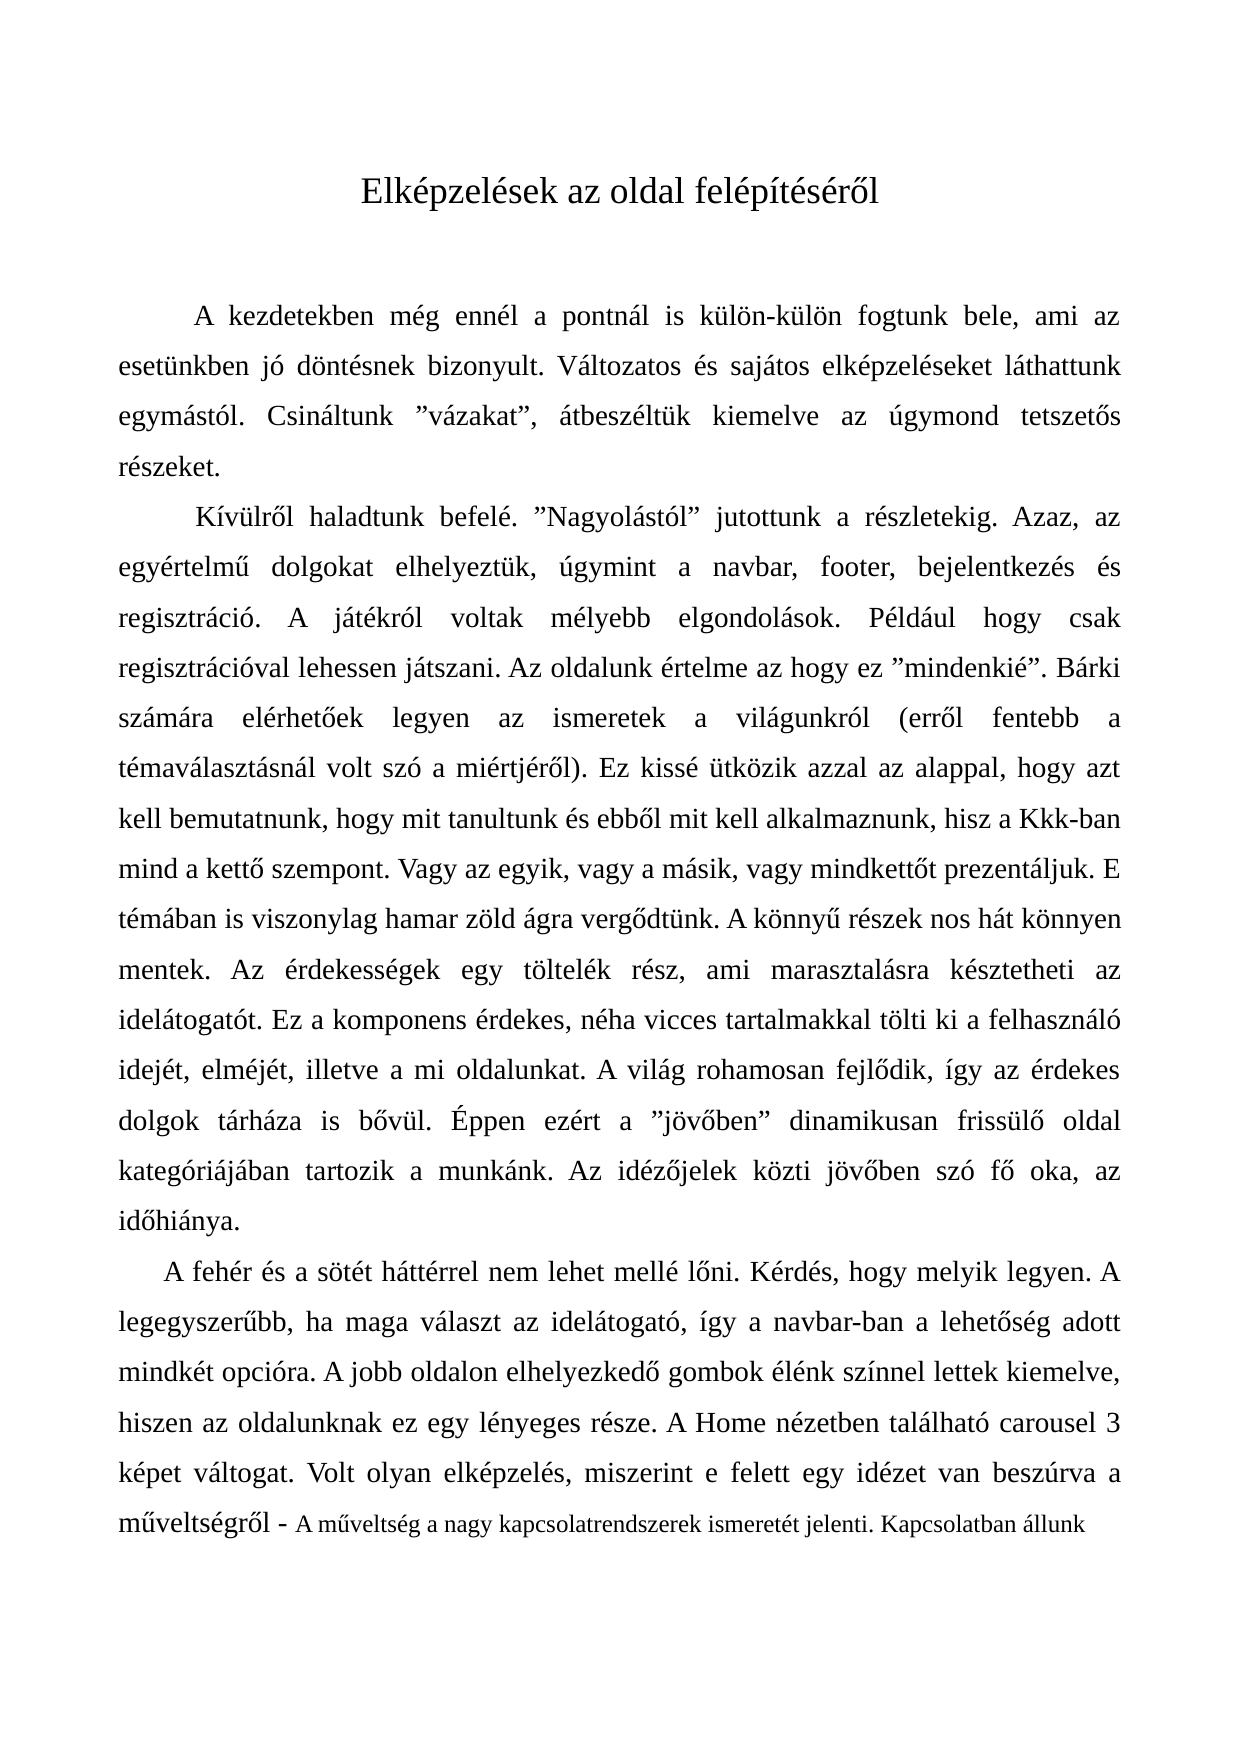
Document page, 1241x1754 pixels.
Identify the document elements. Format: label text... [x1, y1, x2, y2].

text A fehér és a sötét háttérrel nem lehet mellé lőni. Kérdés, hogy melyik legyen. A legegyszerűbb, ha maga választ az idelátogató, így a navbar-ban a lehetőség adott mindkét opcióra. A jobb oldalon elhelyezkedő gombok élénk színnel lettek kiemelve, hiszen az oldalunknak ez egy lényeges része. A Home nézetben található carousel 3 képet váltogat. Volt olyan elképzelés, miszerint e felett egy idézet van beszúrva a műveltségről - A műveltség a nagy kapcsolatrendszerek ismeretét jelenti. Kapcsolatban állunk [118, 1254, 1122, 1539]
text Kívülről haladtunk befelé. ”Nagyolástól” jutottunk a részletekig. Azaz, az egyértelmű dolgokat elhelyeztük, úgymint a navbar, footer, bejelentkezés és regisztráció. A játékról voltak mélyebb elgondolások. Például hogy csak regisztrációval lehessen játszani. Az oldalunk értelme az hogy ez ”mindenkié”. Bárki számára elérhetőek legyen az ismeretek a világunkról (erről fentebb a témaválasztásnál volt szó a miértjéről). Ez kissé ütközik azzal az alappal, hogy azt kell bemutatnunk, hogy mit tanultunk és ebből mit kell alkalmaznunk, hisz a Kkk-ban mind a kettő szempont. Vagy az egyik, vagy a másik, vagy mindkettőt prezentáljuk. E témában is viszonylag hamar zöld ágra vergődtünk. A könnyű részek nos hát könnyen mentek. Az érdekességek egy töltelék rész, ami marasztalásra késztetheti az idelátogatót. Ez a komponens érdekes, néha vicces tartalmakkal tölti ki a felhasználó idejét, elméjét, illetve a mi oldalunkat. A világ rohamosan fejlődik, így az érdekes dolgok tárháza is bővül. Éppen ezért a ”jövőben” dinamikusan frissülő oldal kategóriájában tartozik a munkánk. Az idézőjelek közti jövőben szó fő oka, az időhiánya. [118, 499, 1122, 1237]
text A kezdetekben még ennél a pontnál is külön-külön fogtunk bele, ami az esetünkben jó döntésnek bizonyult. Változatos és sajátos elképzeléseket láthattunk egymástól. Csináltunk ”vázakat”, átbeszéltük kiemelve az úgymond tetszetős részeket. [118, 298, 1122, 482]
text Elképzelések az oldal felépítéséről [118, 168, 1122, 212]
